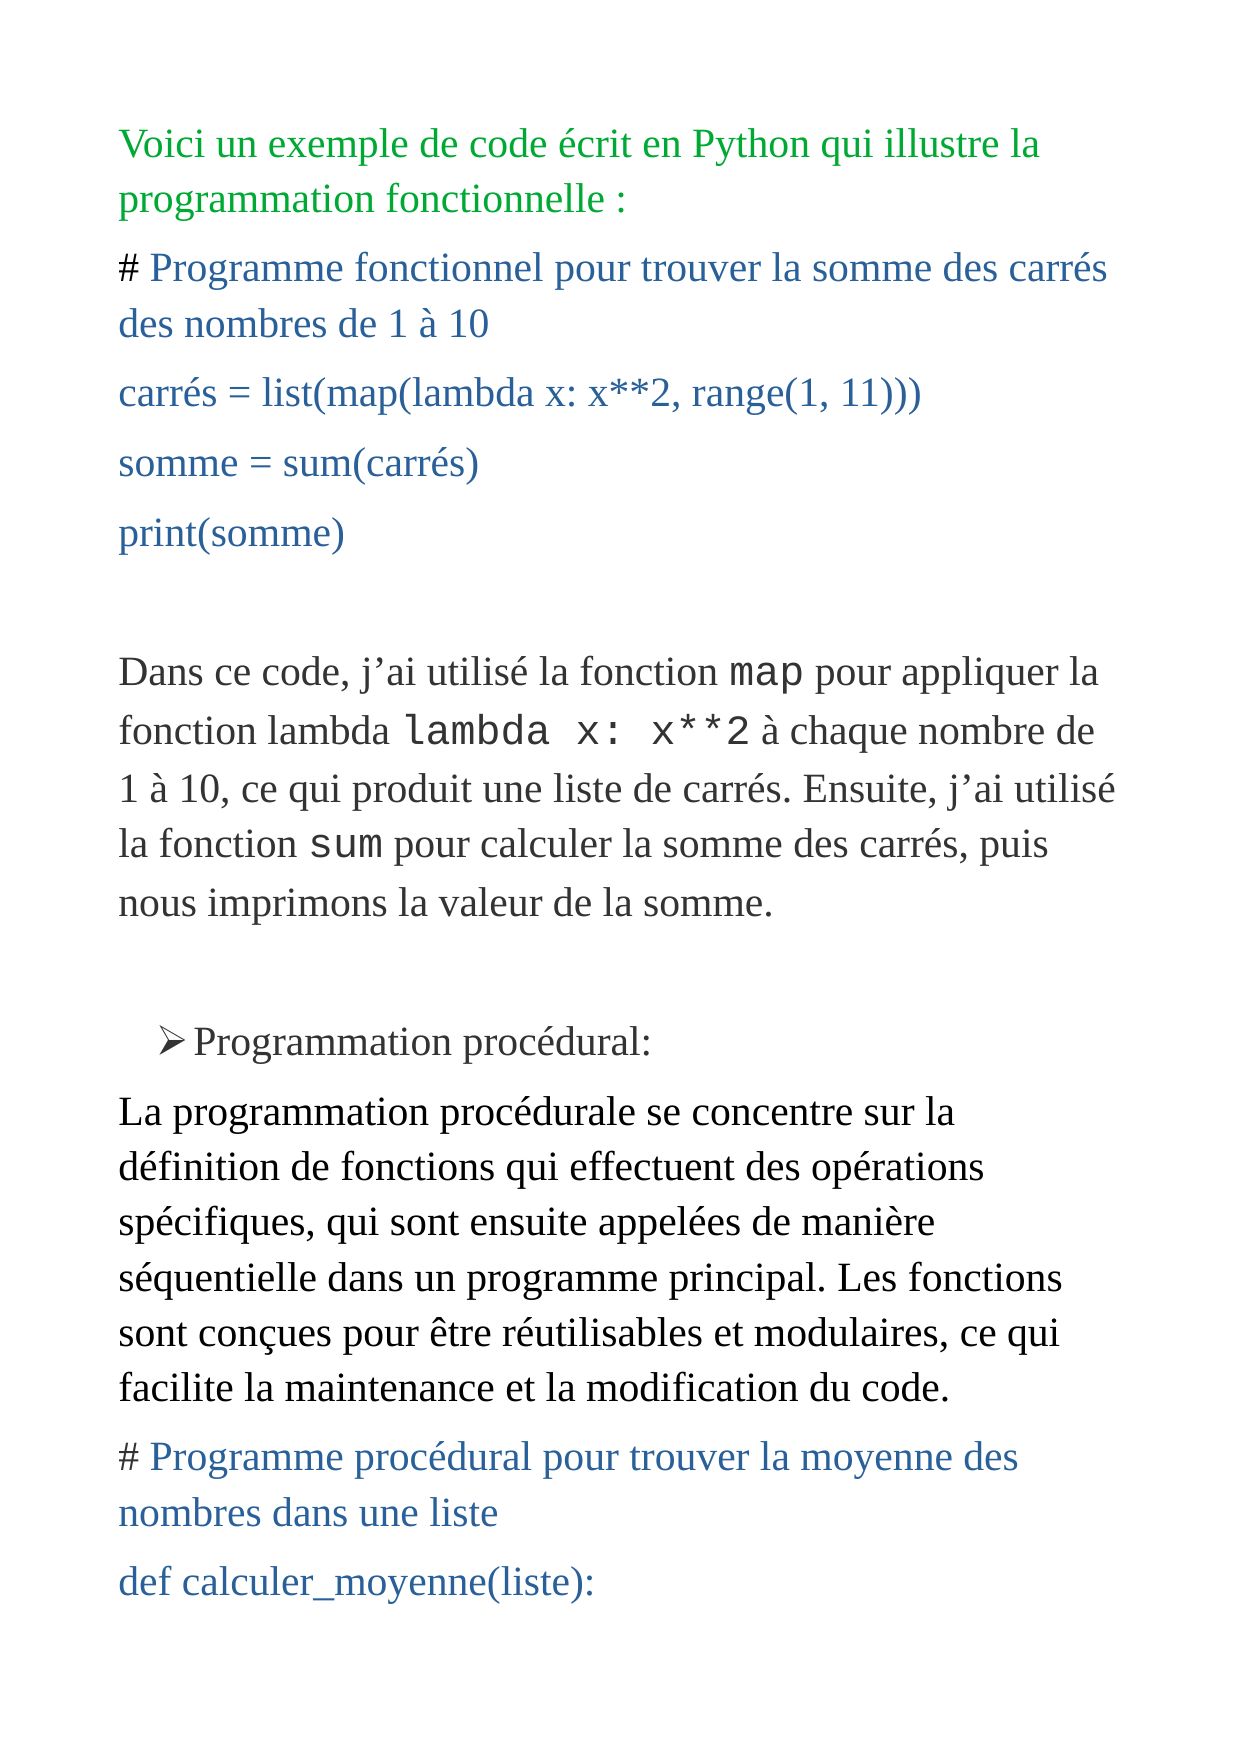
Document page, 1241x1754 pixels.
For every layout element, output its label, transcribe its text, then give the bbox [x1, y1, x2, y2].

text Voici un exemple de code écrit en Python qui illustre la programmation fonctionnelle : [118, 118, 1122, 221]
list Programmation procédural: [156, 1017, 1122, 1065]
text def calculer_moyenne(liste): [118, 1557, 1122, 1604]
text print(somme) [118, 507, 1122, 555]
text somme = sum(carrés) [118, 437, 1122, 485]
text Dans ce code, j’ai utilisé la fonction map pour appliquer la fonction lambda lambda x: x**2 à chaque nombre de 1 à 10, ce qui produit une liste de carrés. Ensuite, j’ai utilisé la fonction sum pour calculer la somme des carrés, puis nous imprimons la valeur de la somme. [118, 646, 1122, 925]
text La programmation procédurale se concentre sur la définition de fonctions qui effectuent des opérations spécifiques, qui sont ensuite appelées de manière séquentielle dans un programme principal. Les fonctions sont conçues pour être réutilisables et modulaires, ce qui facilite la maintenance et la modification du code. [118, 1087, 1122, 1410]
text # Programme fonctionnel pour trouver la somme des carrés des nombres de 1 à 10 [118, 243, 1122, 346]
text carrés = list(map(lambda x: x**2, range(1, 11))) [118, 368, 1122, 416]
text # Programme procédural pour trouver la moyenne des nombres dans une liste [118, 1432, 1122, 1535]
